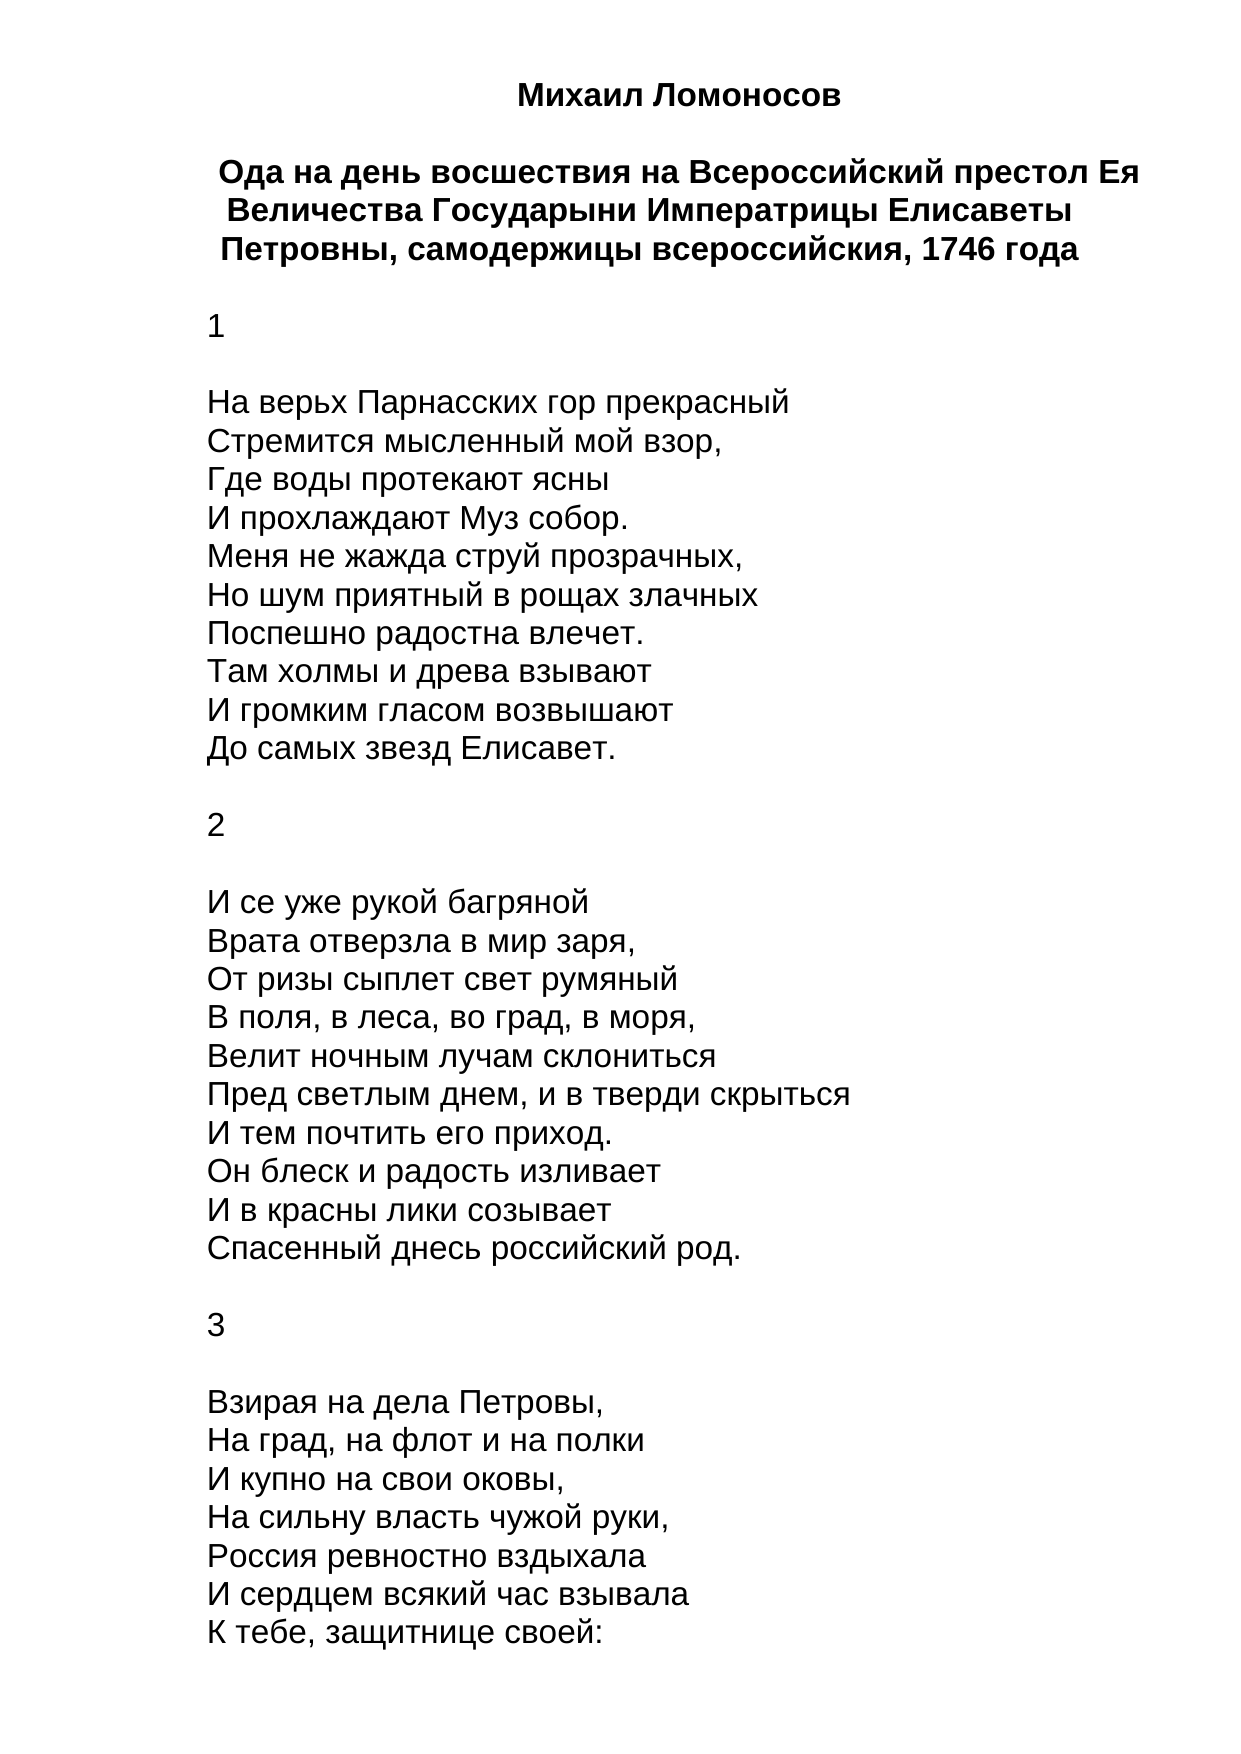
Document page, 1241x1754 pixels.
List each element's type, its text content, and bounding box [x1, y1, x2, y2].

text Поспешно радостна влечет. [148, 613, 1152, 652]
text Но шум приятный в рощах злачных [148, 575, 1152, 613]
text Он блеск и радость изливает [148, 1151, 1152, 1190]
text До самых звезд Елисавет. [148, 728, 1152, 767]
text И прохлаждают Муз собор. [148, 498, 1152, 536]
text Михаил Ломоносов [148, 75, 1152, 113]
text Меня не жажда струй прозрачных, [148, 536, 1152, 575]
text Там холмы и древа взывают [148, 652, 1152, 690]
text Ода на день восшествия на Всероссийский престол Ея Величества Государыни Императрицы Елисаветы Петровны, самодержицы всероссийския, 1746 года [148, 152, 1152, 267]
text И сердцем всякий час взывала [148, 1574, 1152, 1612]
text 2 [148, 805, 1152, 844]
text Стремится мысленный мой взор, [148, 421, 1152, 459]
text И громким гласом возвышают [148, 690, 1152, 728]
text Пред светлым днем, и в тверди скрыться [148, 1074, 1152, 1113]
text Россия ревностно вздыхала [148, 1536, 1152, 1574]
text В поля, в леса, во град, в моря, [148, 997, 1152, 1036]
text Спасенный днесь российский род. [148, 1228, 1152, 1267]
text 3 [148, 1305, 1152, 1343]
text И купно на свои оковы, [148, 1459, 1152, 1497]
text И в красны лики созывает [148, 1190, 1152, 1228]
text 1 [148, 306, 1152, 344]
text На сильну власть чужой руки, [148, 1497, 1152, 1536]
text На верьх Парнасских гор прекрасный [148, 382, 1152, 421]
text К тебе, защитнице своей: [148, 1612, 1152, 1651]
text Где воды протекают ясны [148, 459, 1152, 498]
text И тем почтить его приход. [148, 1113, 1152, 1151]
text Врата отверзла в мир заря, [148, 921, 1152, 959]
text Взирая на дела Петровы, [148, 1382, 1152, 1420]
text На град, на флот и на полки [148, 1420, 1152, 1459]
text От ризы сыплет свет румяный [148, 959, 1152, 997]
text Велит ночным лучам склониться [148, 1036, 1152, 1074]
text И се уже рукой багряной [148, 882, 1152, 921]
